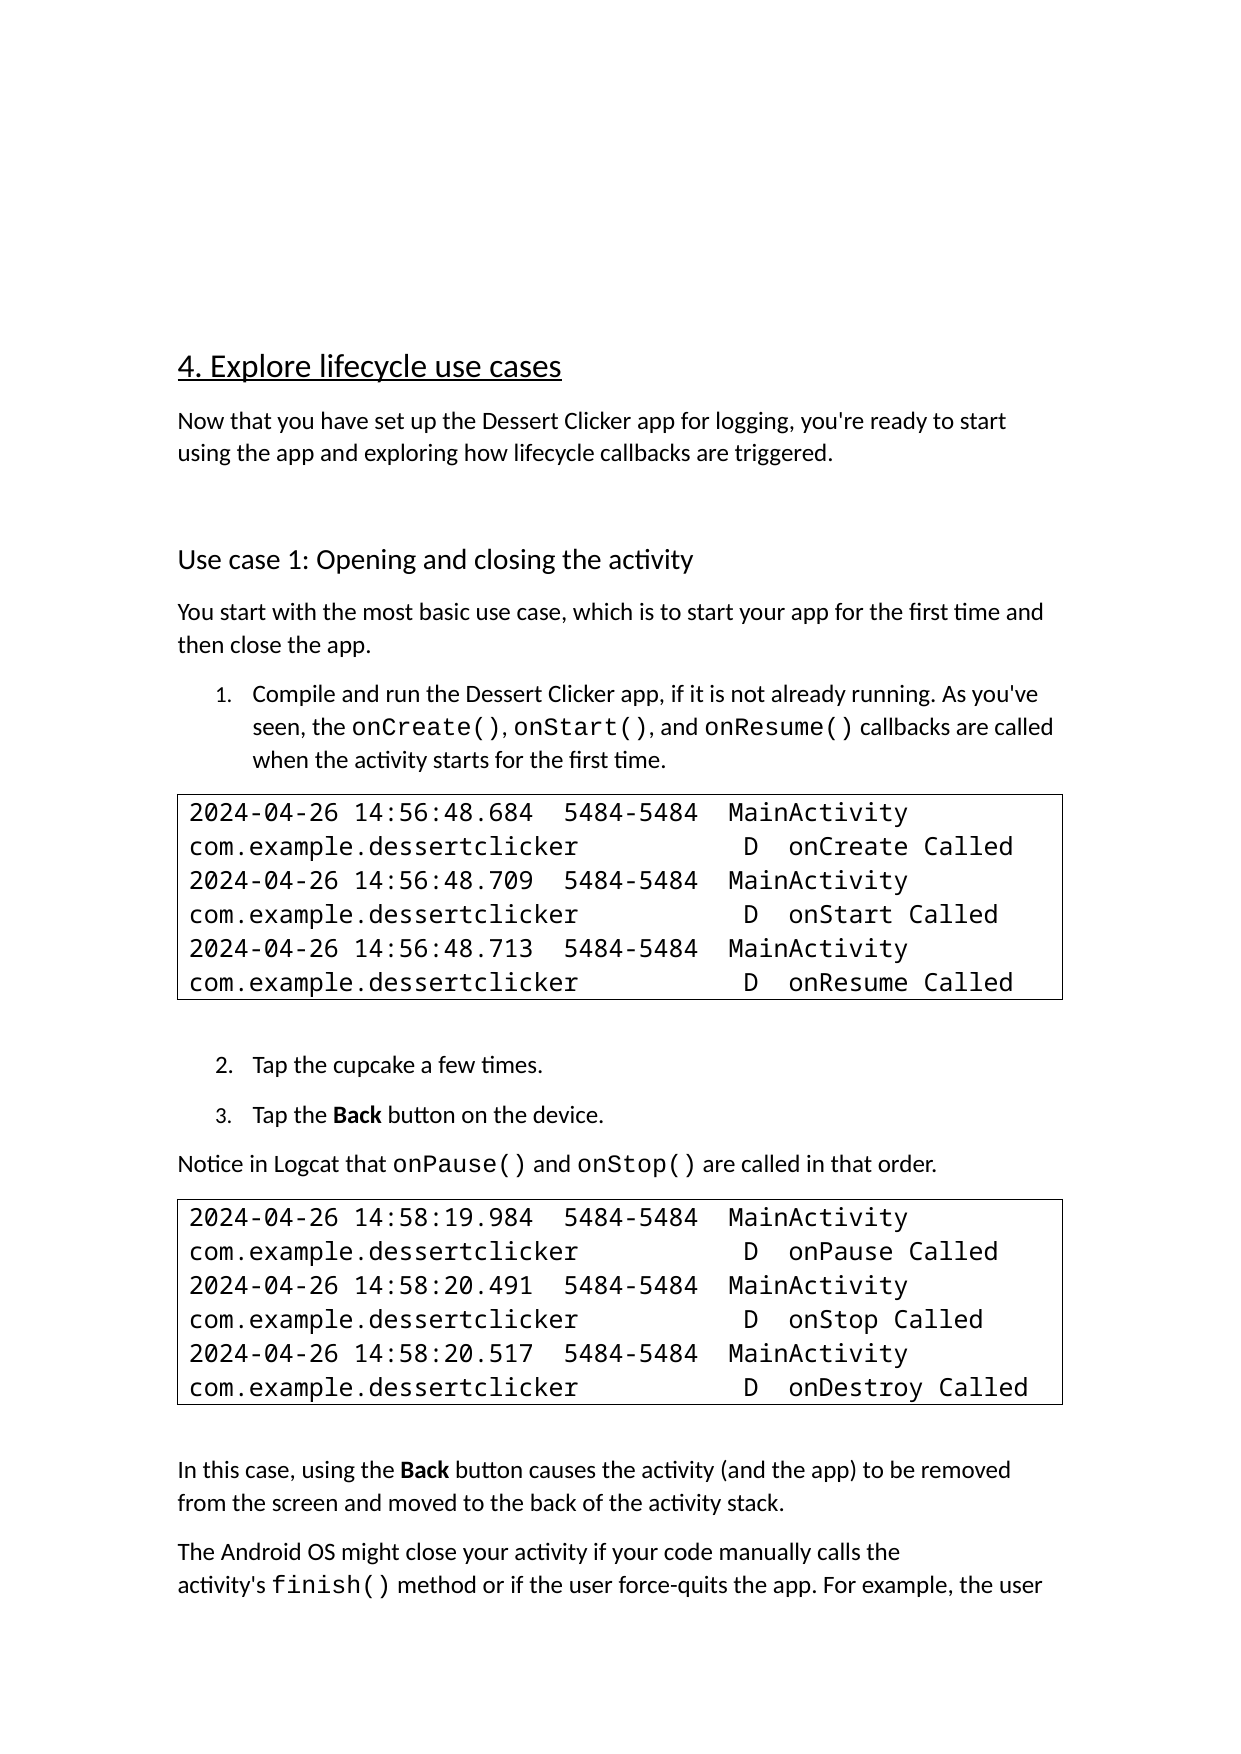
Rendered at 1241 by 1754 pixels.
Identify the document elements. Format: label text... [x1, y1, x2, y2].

text Use case 1: Opening and closing the activity [177, 541, 1063, 577]
text Now that you have set up the Dessert Clicker app for logging, you're ready to start using the app and exploring how lifecycle callbacks are triggered. [177, 405, 1063, 468]
list Compile and run the Dessert Clicker app, if it is not already running. As you've seen, the onCreate(), onStart(), and onResume() callbacks are called when the activity starts for the first time. [215, 678, 1063, 775]
table_header 2024-04-26 14:58:19.984 5484-5484 MainActivity com.example.dessertclicker D onPause Called 2024-04-26 14:58:20.491 5484-5484 MainActivity com.example.dessertclicker D onStop Called 2024-04-26 14:58:20.517 5484-5484 MainActivity com.example.dessertclicker D onDestroy Called [178, 1200, 1062, 1404]
text In this case, using the Back button causes the activity (and the app) to be removed from the screen and moved to the back of the activity stack. [177, 1454, 1063, 1517]
text 4. Explore lifecycle use cases [177, 345, 1063, 385]
text Notice in Logcat that onPause() and onStop() are called in that order. [177, 1148, 1063, 1180]
list Tap the Back button on the device. [215, 1099, 1063, 1129]
text You start with the most basic use case, which is to start your app for the first time and then close the app. [177, 596, 1063, 659]
list Tap the cupcake a few times. [215, 1049, 1063, 1080]
table_header 2024-04-26 14:56:48.684 5484-5484 MainActivity com.example.dessertclicker D onCreate Called 2024-04-26 14:56:48.709 5484-5484 MainActivity com.example.dessertclicker D onStart Called 2024-04-26 14:56:48.713 5484-5484 MainActivity com.example.dessertclicker D onResume Called [178, 795, 1062, 999]
text The Android OS might close your activity if your code manually calls the activity's finish() method or if the user force-quits the app. For example, the user [177, 1536, 1063, 1601]
